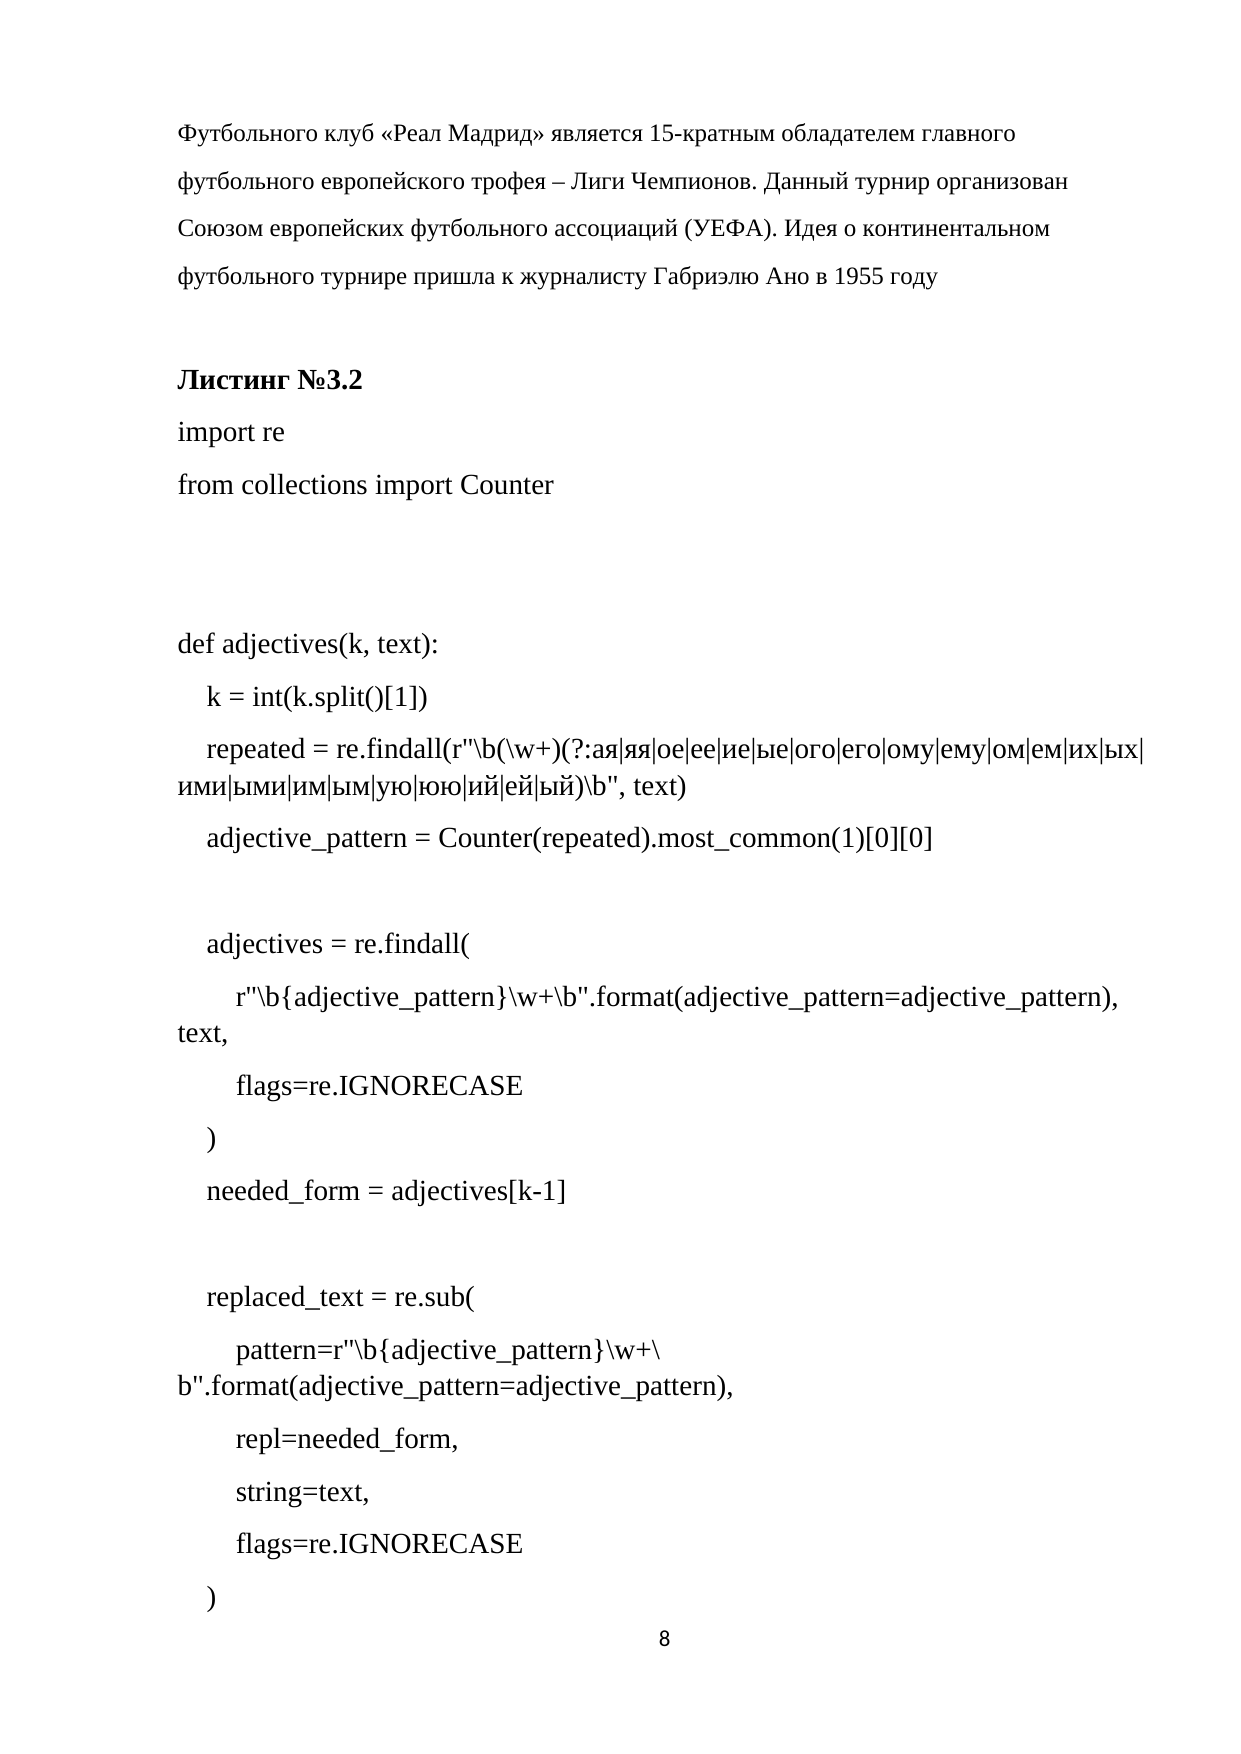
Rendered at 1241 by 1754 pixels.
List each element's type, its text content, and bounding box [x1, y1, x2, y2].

text def adjectives(k, text): [177, 626, 1152, 659]
text футбольного турнире пришла к журналисту Габриэлю Ано в 1955 году [177, 261, 1152, 290]
text Союзом европейских футбольного ассоциаций (УЕФА). Идея о континентальном [177, 213, 1152, 242]
text replaced_text = re.sub( [177, 1279, 1152, 1313]
text repeated = re.findall(r"\b(\w+)(?:ая|яя|ое|ее|ие|ые|ого|его|ому|ему|ом|ем|их|ых|ими|ыми|им|ым|ую|юю|ий|ей|ый)\b", text) [177, 731, 1152, 801]
text needed_form = adjectives[k-1] [177, 1173, 1152, 1207]
text flags=re.IGNORECASE [177, 1526, 1152, 1560]
text r"\b{adjective_pattern}\w+\b".format(adjective_pattern=adjective_pattern), text, [177, 979, 1152, 1048]
text import re [177, 414, 1152, 448]
text Футбольного клуб «Реал Мадрид» является 15-кратным обладателем главного [177, 118, 1152, 147]
text ) [177, 1121, 1152, 1154]
text flags=re.IGNORECASE [177, 1068, 1152, 1101]
text adjective_pattern = Counter(repeated).most_common(1)[0][0] [177, 820, 1152, 854]
text pattern=r"\b{adjective_pattern}\w+\b".format(adjective_pattern=adjective_pattern), [177, 1332, 1152, 1402]
text футбольного европейского трофея – Лиги Чемпионов. Данный турнир организован [177, 166, 1152, 194]
text string=text, [177, 1474, 1152, 1507]
text Листинг №3.2 [177, 362, 1152, 395]
text ) [177, 1579, 1152, 1613]
text adjectives = re.findall( [177, 926, 1152, 959]
text repl=needed_form, [177, 1421, 1152, 1454]
text from collections import Counter [177, 467, 1152, 501]
text k = int(k.split()[1]) [177, 679, 1152, 712]
